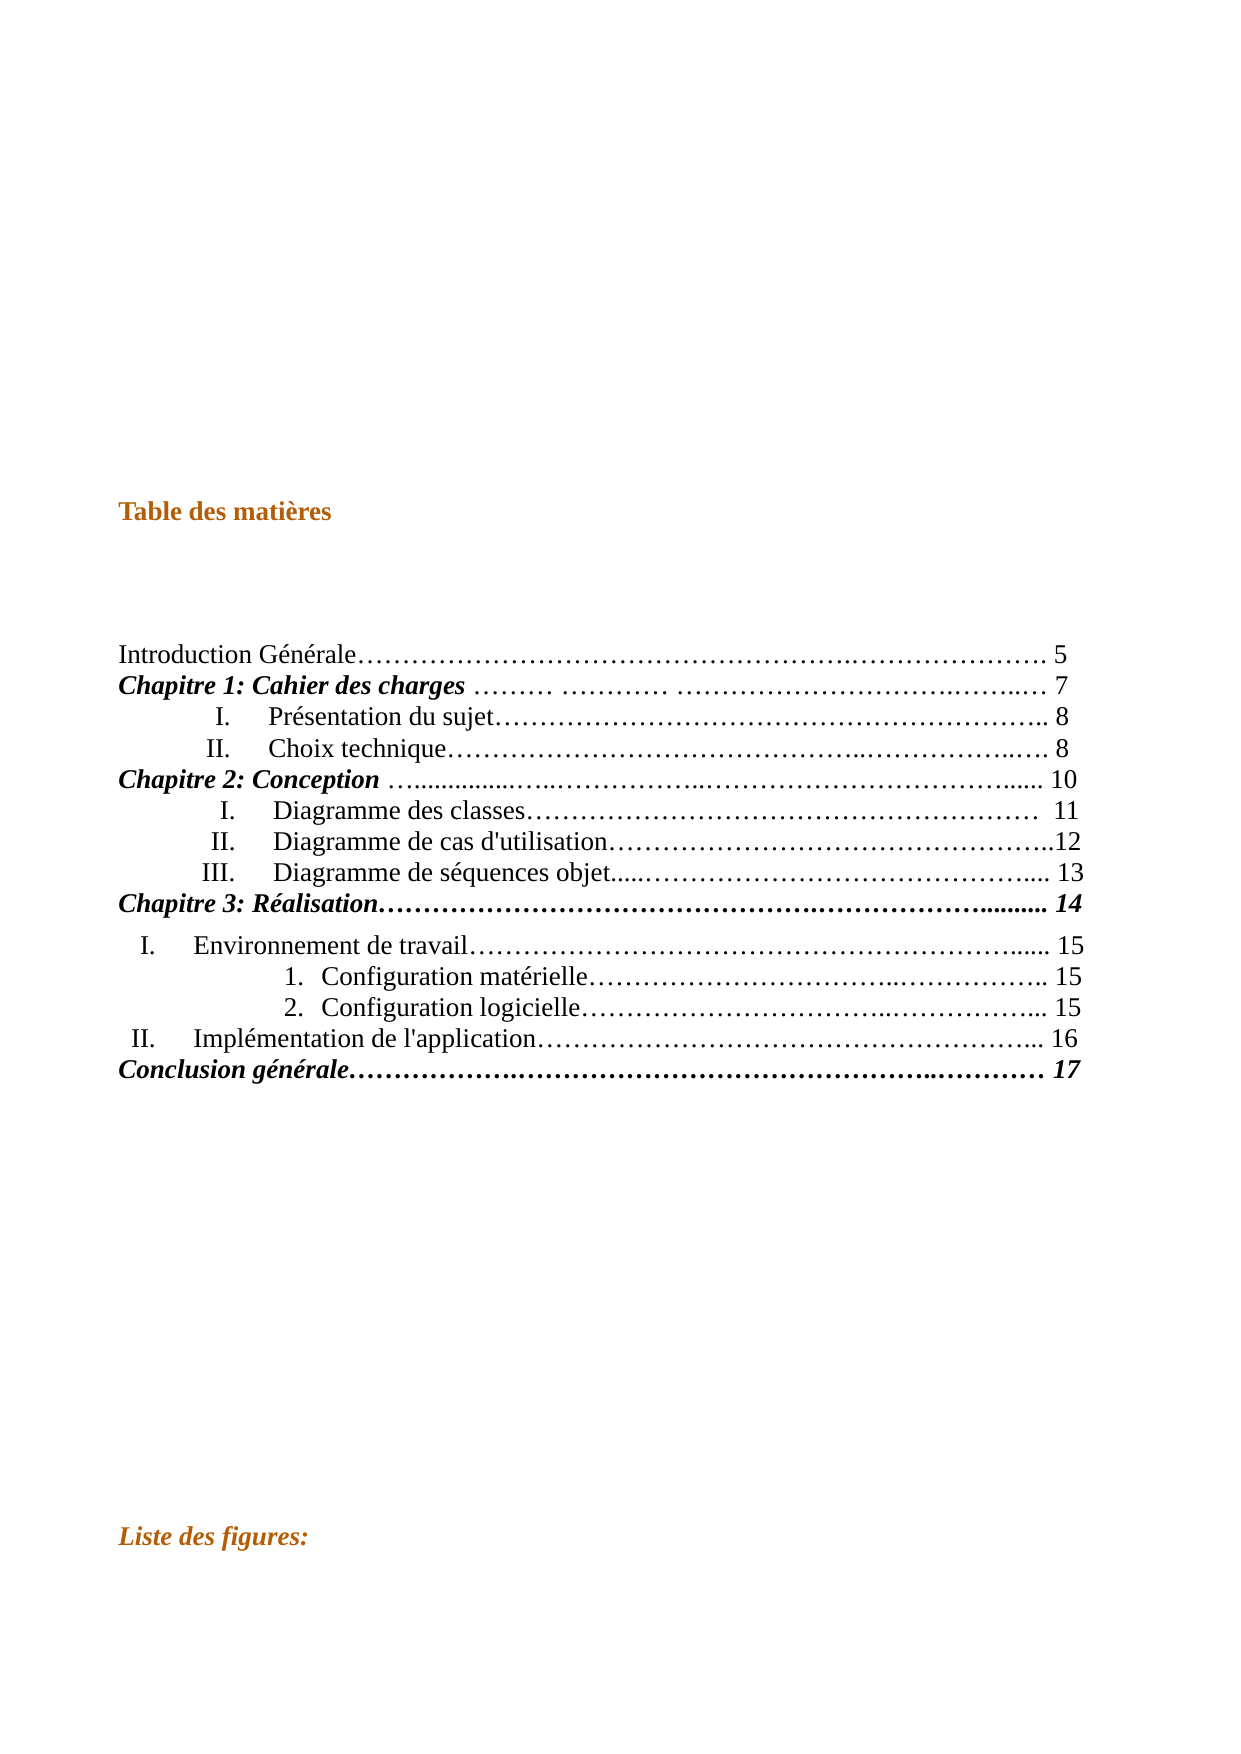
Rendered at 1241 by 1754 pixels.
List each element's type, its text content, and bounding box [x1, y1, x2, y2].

list Implémentation de l'application………………………………………………... 16 [156, 1022, 1122, 1053]
list Diagramme de séquences objet.....…………………………………….... 13 [235, 856, 1122, 887]
list Environnement de travail……………………………………………………...... 15 [156, 929, 1122, 960]
text Introduction Générale……………………………………………….…………………. 5 [118, 638, 1122, 669]
list Configuration matérielle……………………………..…………….. 15 [283, 960, 1122, 991]
text Conclusion générale……………….………………………………………..………… 17 [118, 1053, 1152, 1085]
list Diagramme des classes………………………………………………… 11 [235, 794, 1122, 825]
list Présentation du sujet…………………………………………………….. 8 [231, 701, 1122, 732]
subtitle Table des matières [118, 495, 1122, 526]
text Chapitre 3: Réalisation………………………………………….……………….......... 14 [118, 887, 1122, 918]
list Choix technique………………………………………..……………..…. 8 [231, 732, 1122, 763]
list Diagramme de cas d'utilisation…………………………………………..12 [235, 825, 1122, 856]
list Configuration logicielle……………………………..……………... 15 [283, 991, 1122, 1022]
text Chapitre 2: Conception …...............…..……………..……………………………...... 10 [118, 763, 1122, 794]
subtitle Liste des figures: [118, 1520, 1152, 1551]
text Chapitre 1: Cahier des charges ……… ………… ………………………….……..… 7 [118, 669, 1122, 701]
